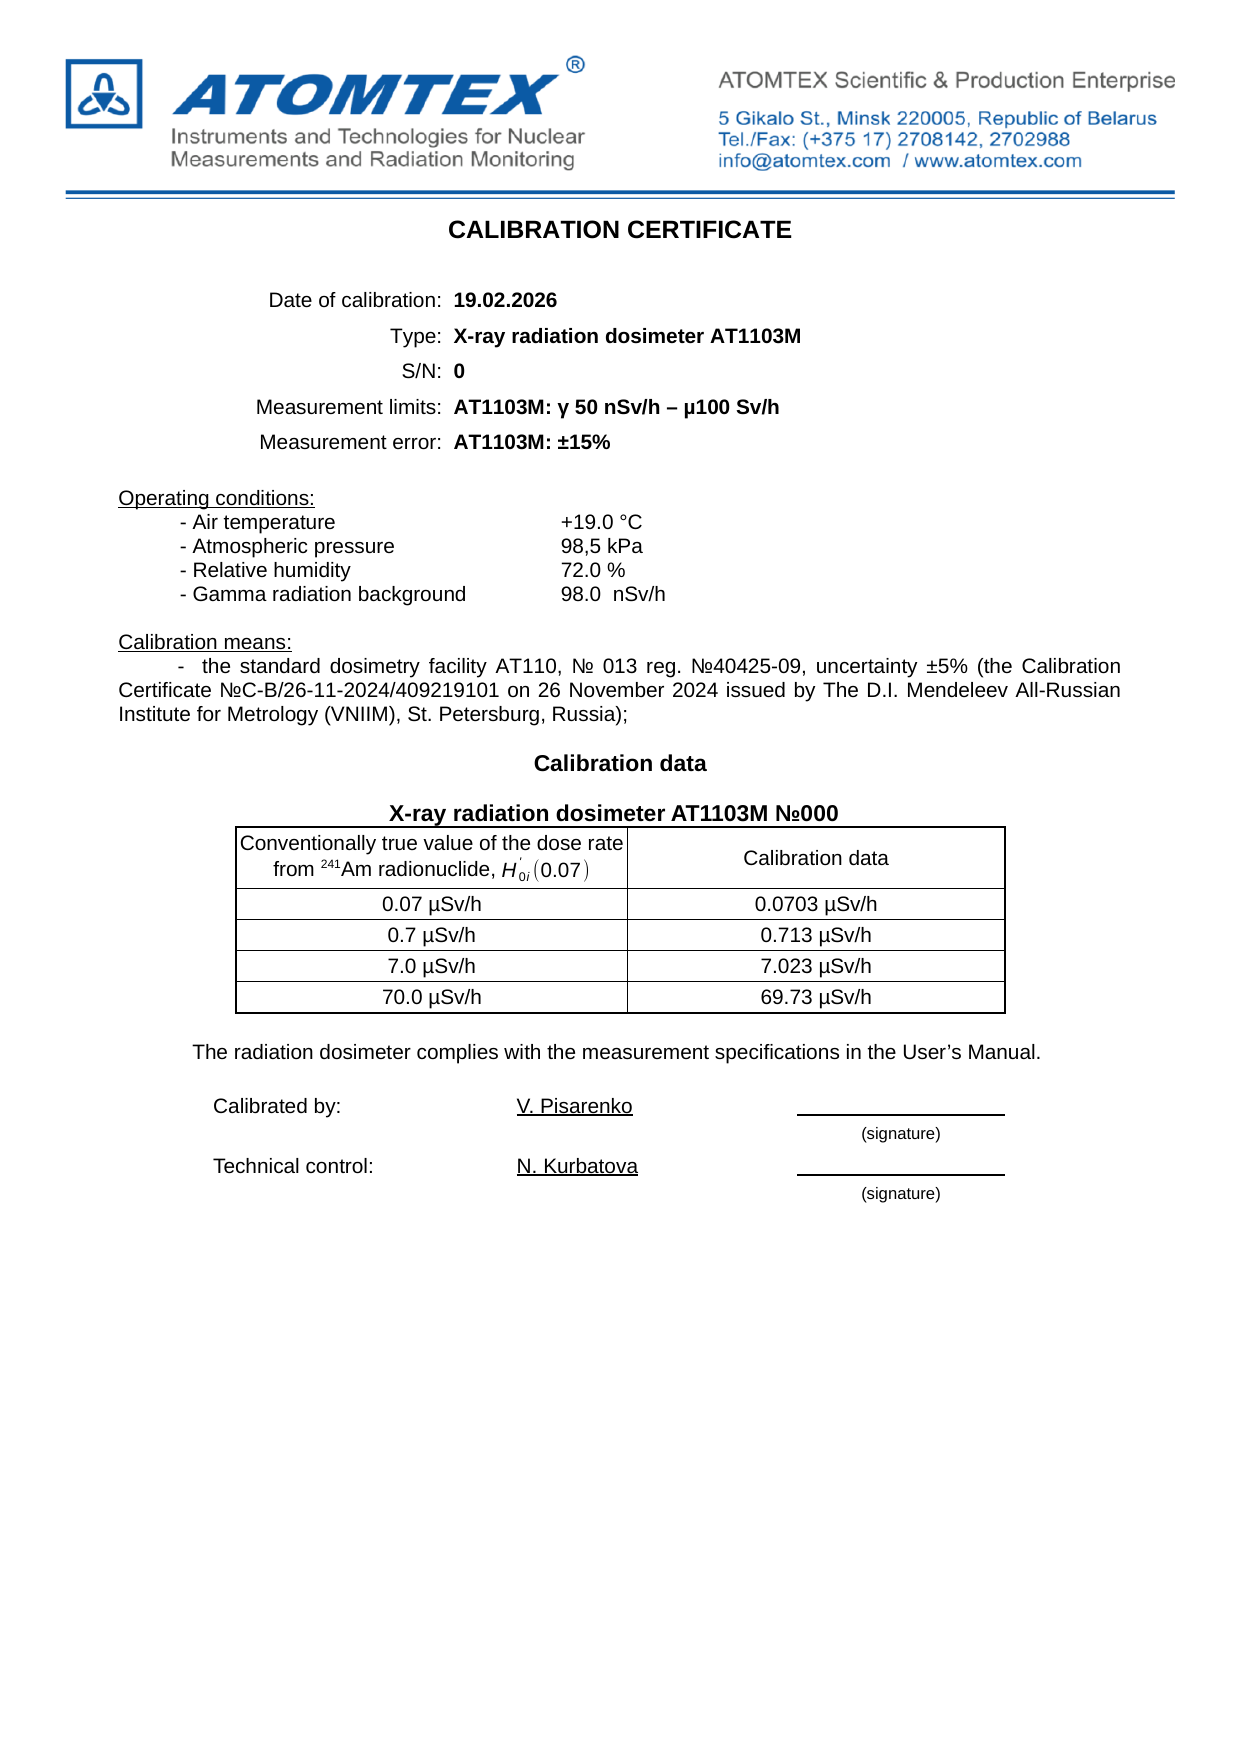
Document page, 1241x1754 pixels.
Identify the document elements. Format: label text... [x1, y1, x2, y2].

table_cell [210, 1120, 513, 1150]
table_cell (signature) [771, 1180, 1030, 1210]
table_cell 0.7 µSv/h [237, 920, 627, 949]
table_cell 0 [448, 353, 1122, 389]
table_header [771, 1090, 1030, 1120]
text CALIBRATION CERTIFICATE [118, 215, 1122, 244]
table_cell X-ray radiation dosimeter AT1103M [448, 318, 1122, 353]
text - Gamma radiation background 98.0 nSv/h [179, 582, 1122, 606]
table_cell Type: [118, 318, 448, 353]
text The radiation dosimeter complies with the measurement specifications in the User’s Manual. [118, 1040, 1122, 1064]
table_header 19.02.2026 [448, 283, 1122, 318]
table_cell Measurement error: [118, 424, 448, 459]
table_cell [514, 1180, 771, 1210]
table_cell 7.023 µSv/h [628, 951, 1004, 981]
table_header Calibrated by: [210, 1090, 513, 1120]
text - Atmospheric pressure 98,5 kPa [179, 534, 1122, 558]
table_cell AT1103M: ±15% [448, 424, 1122, 459]
table_cell 70.0 µSv/h [237, 982, 627, 1012]
table_cell 0.07 µSv/h [237, 889, 627, 918]
table_cell [771, 1150, 1030, 1180]
table_cell [514, 1120, 771, 1150]
text X-ray radiation dosimeter AT1103M №000 [118, 800, 1122, 826]
table_header V. Pisarenko [514, 1090, 771, 1120]
text Operating conditions: [118, 486, 1122, 510]
table_header Conventionally true value of the dose rate from 241Am radionuclide, [237, 828, 627, 887]
table_header Calibration data [628, 828, 1004, 887]
table_cell 0.713 µSv/h [628, 920, 1004, 949]
text Calibration means: [118, 630, 1122, 654]
table_cell 7.0 µSv/h [237, 951, 627, 981]
table_header Date of calibration: [118, 283, 448, 318]
table_cell Measurement limits: [118, 389, 448, 424]
text Calibration data [118, 749, 1122, 776]
table_cell (signature) [771, 1120, 1030, 1150]
table_cell 69.73 µSv/h [628, 982, 1004, 1012]
table_cell 0.0703 µSv/h [628, 889, 1004, 918]
table_cell AT1103M: γ 50 nSv/h – µ100 Sv/h [448, 389, 1122, 424]
table_cell [210, 1180, 513, 1210]
table_cell S/N: [118, 353, 448, 389]
text - the standard dosimetry facility AT110, № 013 reg. №40425-09, uncertainty ±5% (the Calibration Certificate №С-В/26-11-2024/409219101 on 26 November 2024 issued by The D.I. Mendeleev All-Russian Institute for Metrology (VNIIM), St. Petersburg, Russia); [118, 654, 1122, 726]
table_cell Technical control: [210, 1150, 513, 1180]
text - Air temperature +19.0 °C [179, 510, 1122, 534]
table_cell N. Kurbatova [514, 1150, 771, 1180]
text - Relative humidity 72.0 % [179, 558, 1122, 582]
